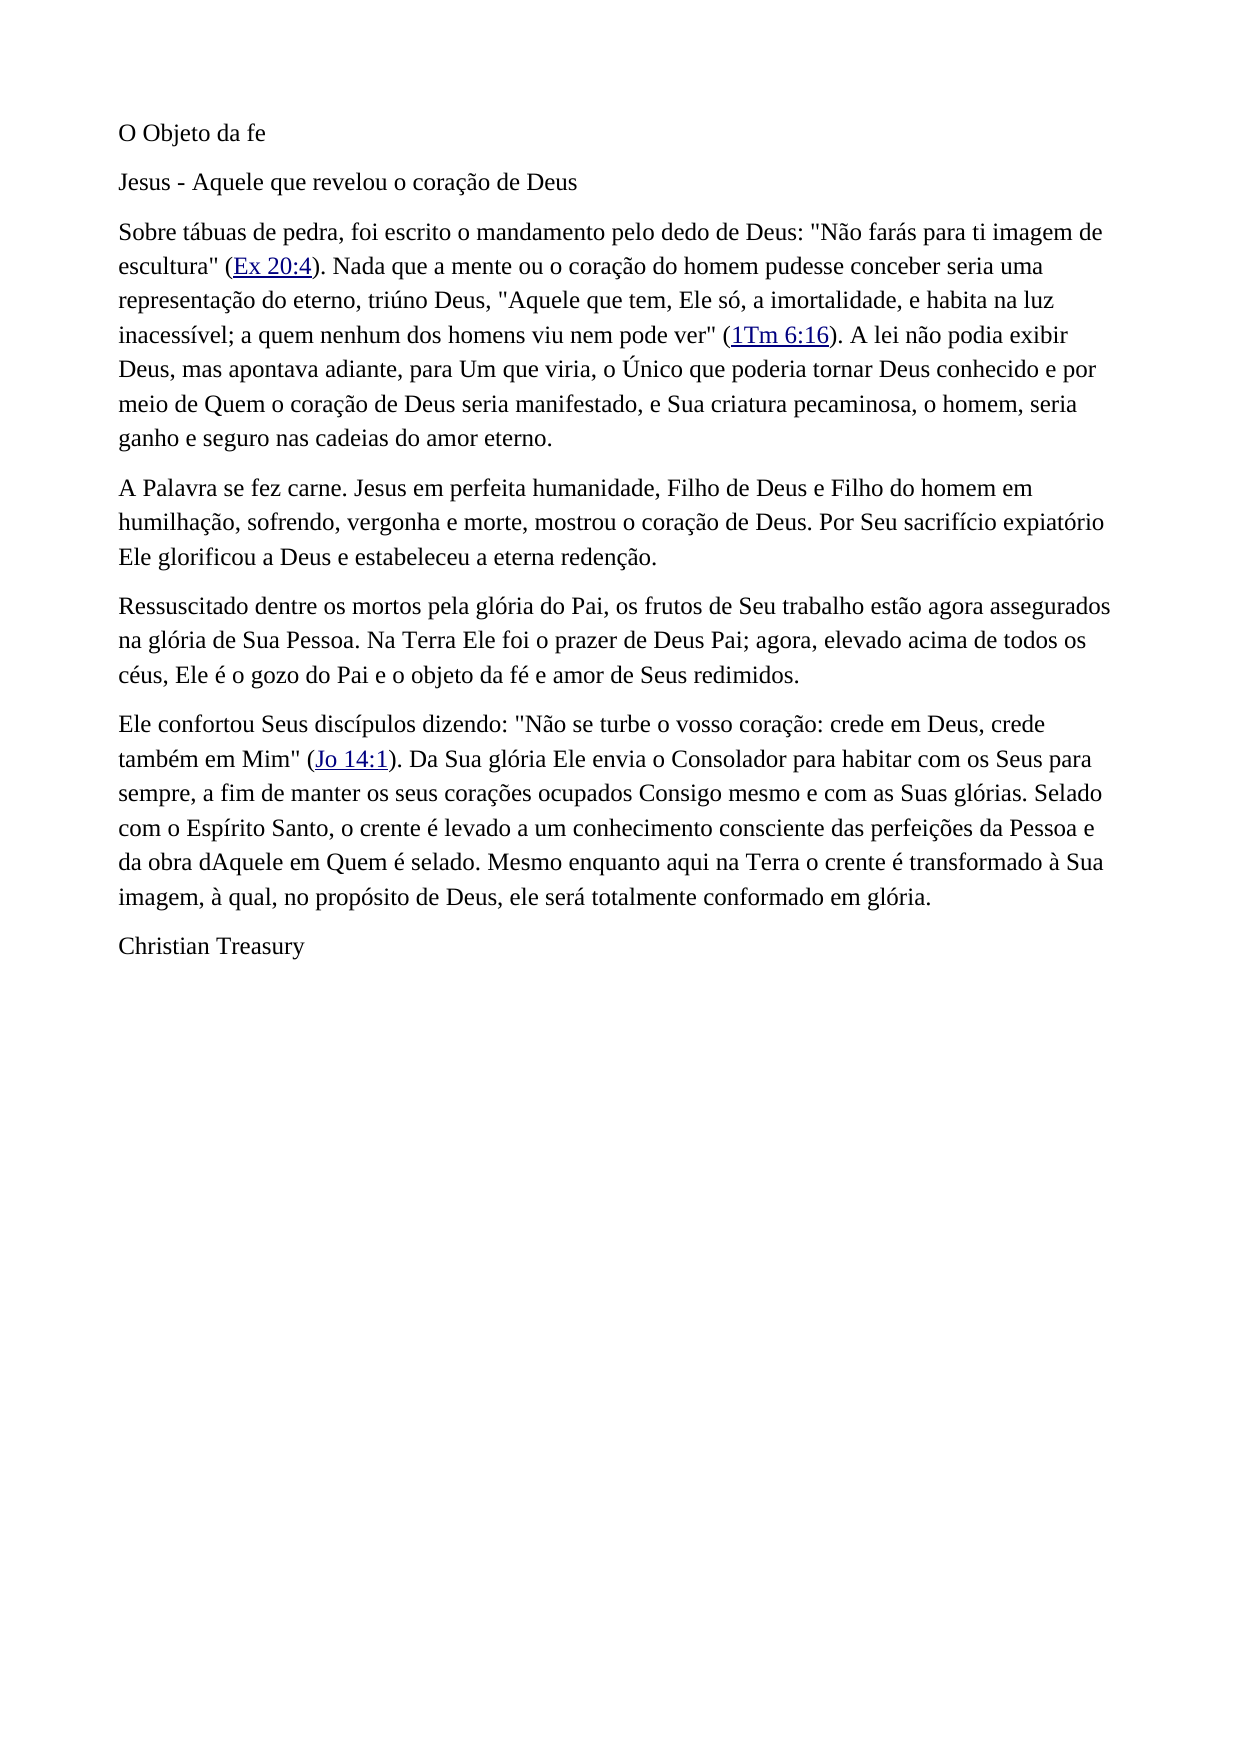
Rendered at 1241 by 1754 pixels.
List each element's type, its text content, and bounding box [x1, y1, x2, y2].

text A Palavra se fez carne. Jesus em perfeita humanidade, Filho de Deus e Filho do homem em humilhação, sofrendo, vergonha e morte, mostrou o coração de Deus. Por Seu sacrifício expiatório Ele glorificou a Deus e estabeleceu a eterna redenção. [118, 473, 1122, 571]
text O Objeto da fe [118, 118, 1122, 147]
text Ressuscitado dentre os mortos pela glória do Pai, os frutos de Seu trabalho estão agora assegurados na glória de Sua Pessoa. Na Terra Ele foi o prazer de Deus Pai; agora, elevado acima de todos os céus, Ele é o gozo do Pai e o objeto da fé e amor de Seus redimidos. [118, 591, 1122, 689]
text Ele confortou Seus discípulos dizendo: "Não se turbe o vosso coração: crede em Deus, crede também em Mim" (Jo 14:1). Da Sua glória Ele envia o Consolador para habitar com os Seus para sempre, a fim de manter os seus corações ocupados Consigo mesmo e com as Suas glórias. Selado com o Espírito Santo, o crente é levado a um conhecimento consciente das perfeições da Pessoa e da obra dAquele em Quem é selado. Mesmo enquanto aqui na Terra o crente é transformado à Sua imagem, à qual, no propósito de Deus, ele será totalmente conformado em glória. [118, 709, 1122, 910]
text Christian Treasury [118, 931, 1122, 960]
text Sobre tábuas de pedra, foi escrito o mandamento pelo dedo de Deus: "Não farás para ti imagem de escultura" (Ex 20:4). Nada que a mente ou o coração do homem pudesse conceber seria uma representação do eterno, triúno Deus, "Aquele que tem, Ele só, a imortalidade, e habita na luz inacessível; a quem nenhum dos homens viu nem pode ver" (1Tm 6:16). A lei não podia exibir Deus, mas apontava adiante, para Um que viria, o Único que poderia tornar Deus conhecido e por meio de Quem o coração de Deus seria manifestado, e Sua criatura pecaminosa, o homem, seria ganho e seguro nas cadeias do amor eterno. [118, 217, 1122, 452]
text Jesus - Aquele que revelou o coração de Deus [118, 167, 1122, 196]
